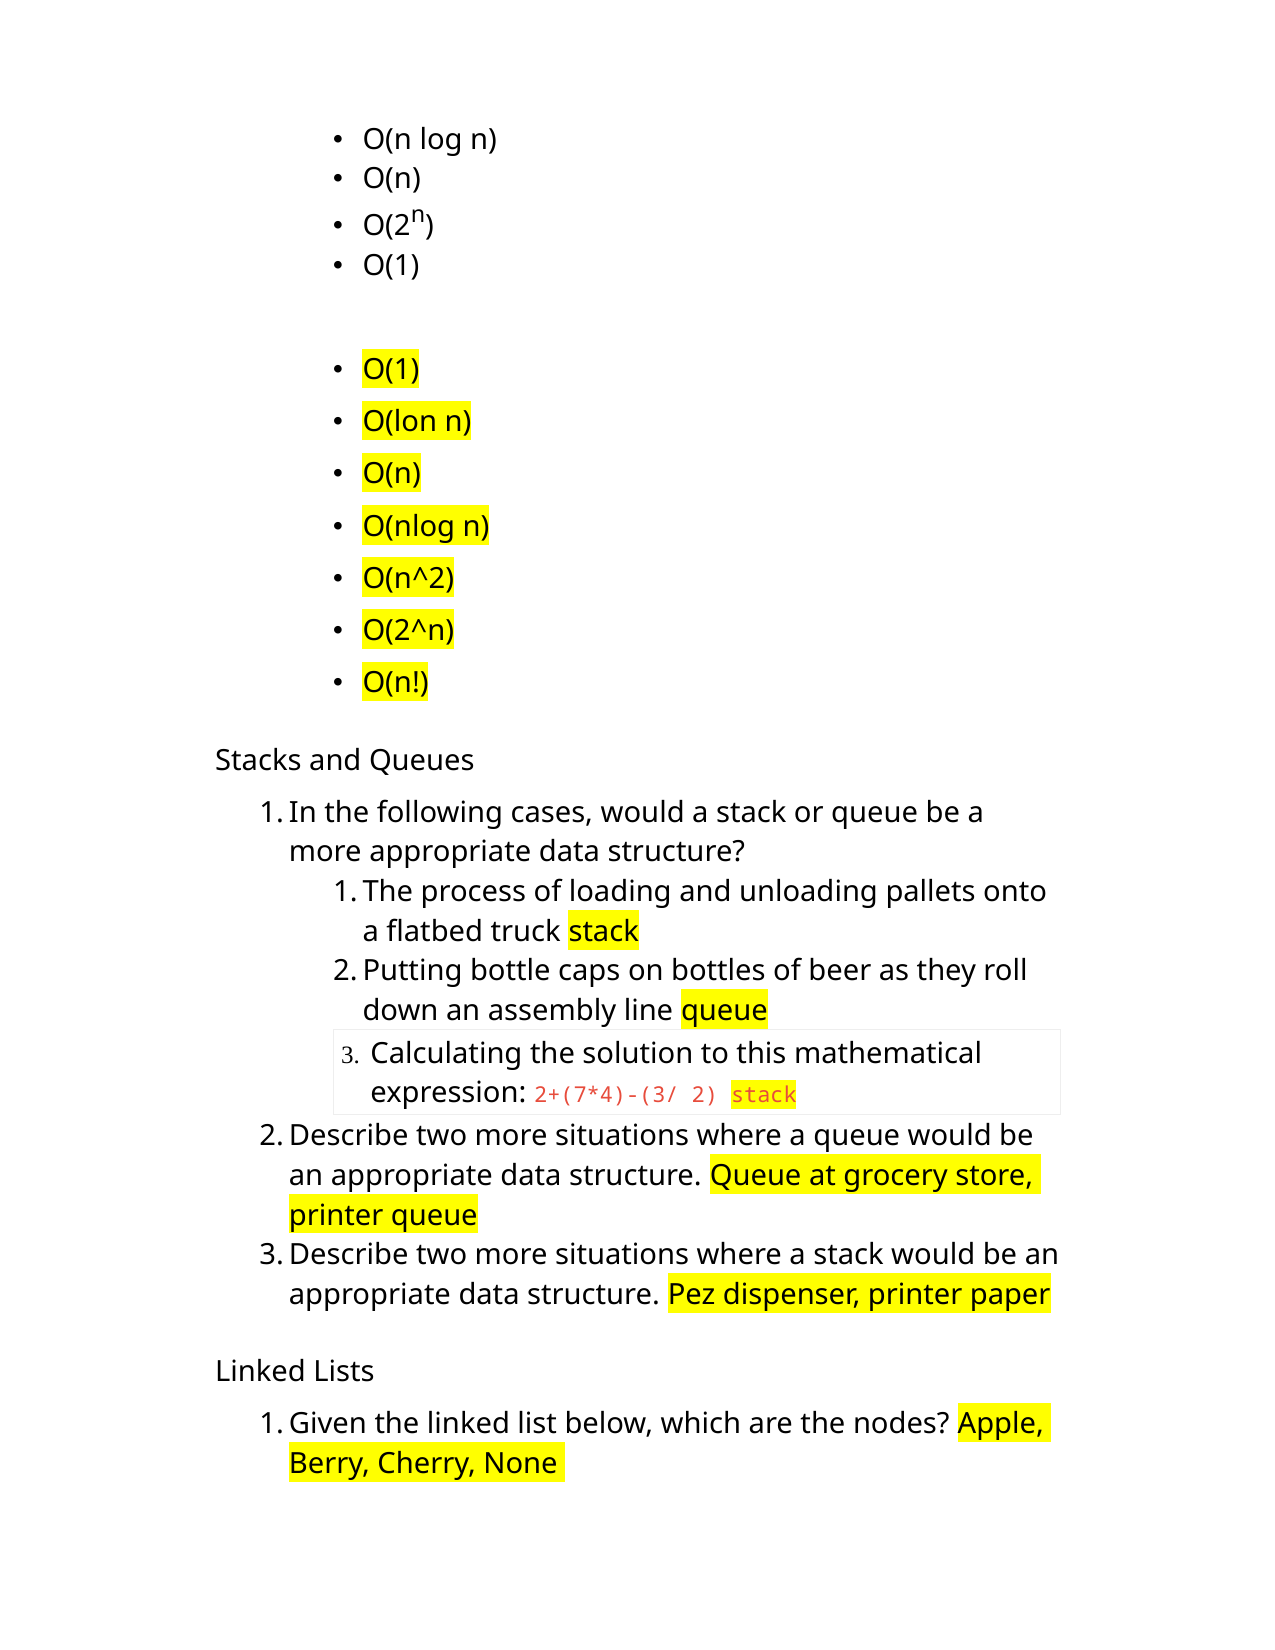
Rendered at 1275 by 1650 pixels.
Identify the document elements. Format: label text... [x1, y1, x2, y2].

list In the following cases, would a stack or queue be a more appropriate data structure? [259, 791, 1060, 870]
list O(2^n) [333, 609, 1060, 649]
list Putting bottle caps on bottles of beer as they roll down an assembly line queue [333, 950, 1060, 1029]
list O(nlog n) [333, 505, 1060, 545]
list O(n) [333, 453, 1060, 492]
list The process of loading and unloading pallets onto a flatbed truck stack [333, 870, 1060, 950]
list O(1) [333, 244, 1060, 284]
list Describe two more situations where a stack would be an appropriate data structure. Pez dispenser, printer paper [259, 1233, 1060, 1313]
list Describe two more situations where a queue would be an appropriate data structure. Queue at grocery store, printer queue [259, 1114, 1060, 1233]
list O(n) [333, 158, 1060, 197]
list O(n^2) [333, 557, 1060, 597]
list O(n log n) [333, 118, 1060, 158]
list Calculating the solution to this mathematical expression: 2+(7*4)-(3/ 2) stack [334, 1030, 1060, 1114]
list O(2n) [333, 197, 1060, 244]
subtitle Linked Lists [215, 1350, 1060, 1390]
list O(1) [333, 348, 1060, 388]
list O(lon n) [333, 401, 1060, 440]
list O(n!) [333, 662, 1060, 701]
list Given the linked list below, which are the nodes? Apple, Berry, Cherry, None [259, 1403, 1060, 1482]
subtitle Stacks and Queues [215, 739, 1060, 778]
